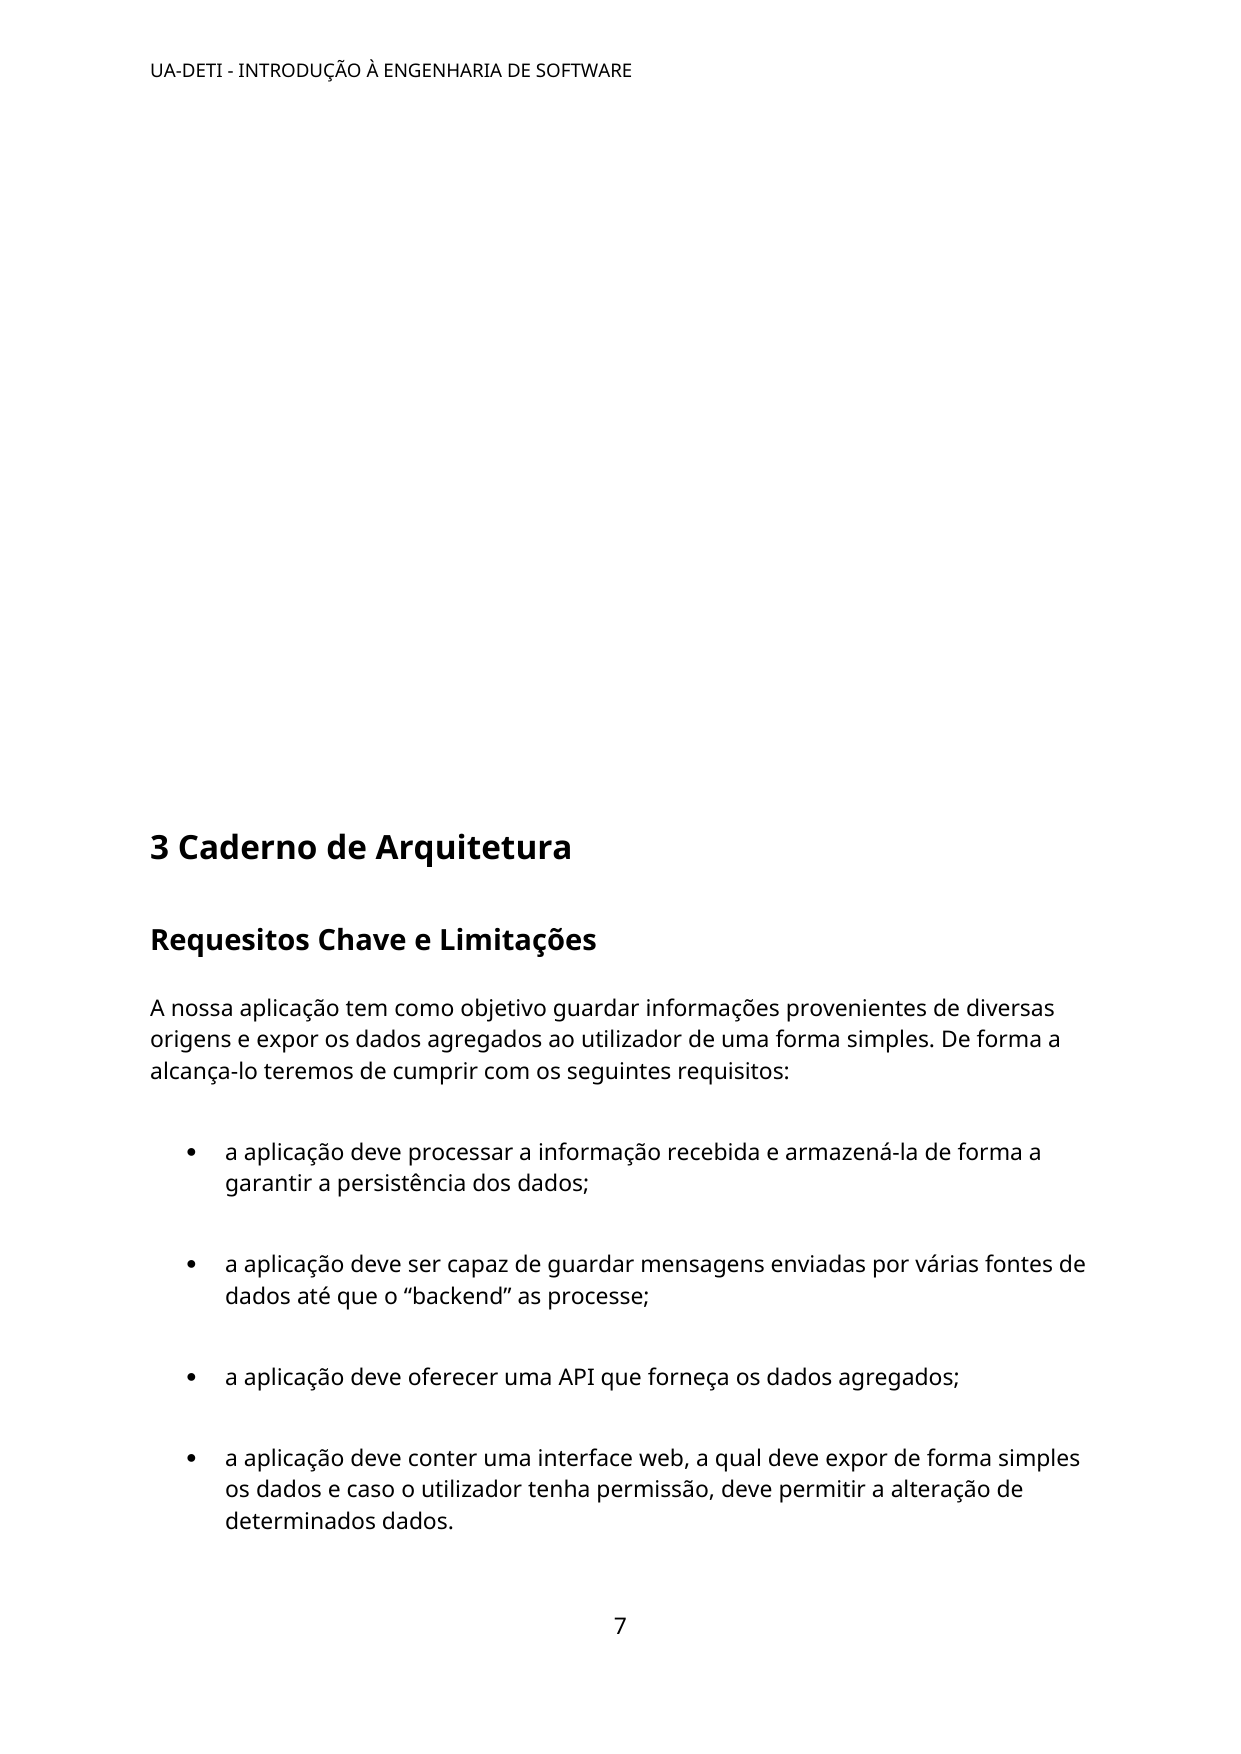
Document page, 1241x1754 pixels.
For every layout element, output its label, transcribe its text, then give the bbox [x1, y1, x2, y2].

text A nossa aplicação tem como objetivo guardar informações provenientes de diversas origens e expor os dados agregados ao utilizador de uma forma simples. De forma a alcança-lo teremos de cumprir com os seguintes requisitos: [150, 992, 1090, 1086]
list a aplicação deve conter uma interface web, a qual deve expor de forma simples os dados e caso o utilizador tenha permissão, deve permitir a alteração de determinados dados. [187, 1442, 1090, 1536]
list a aplicação deve processar a informação recebida e armazená-la de forma a garantir a persistência dos dados; [187, 1136, 1090, 1198]
list a aplicação deve ser capaz de guardar mensagens enviadas por várias fontes de dados até que o “backend” as processe; [187, 1248, 1090, 1311]
list a aplicação deve oferecer uma API que forneça os dados agregados; [187, 1361, 1090, 1392]
subtitle Requesitos Chave e Limitações [150, 919, 1090, 959]
subtitle 3 Caderno de Arquitetura [150, 824, 1090, 869]
